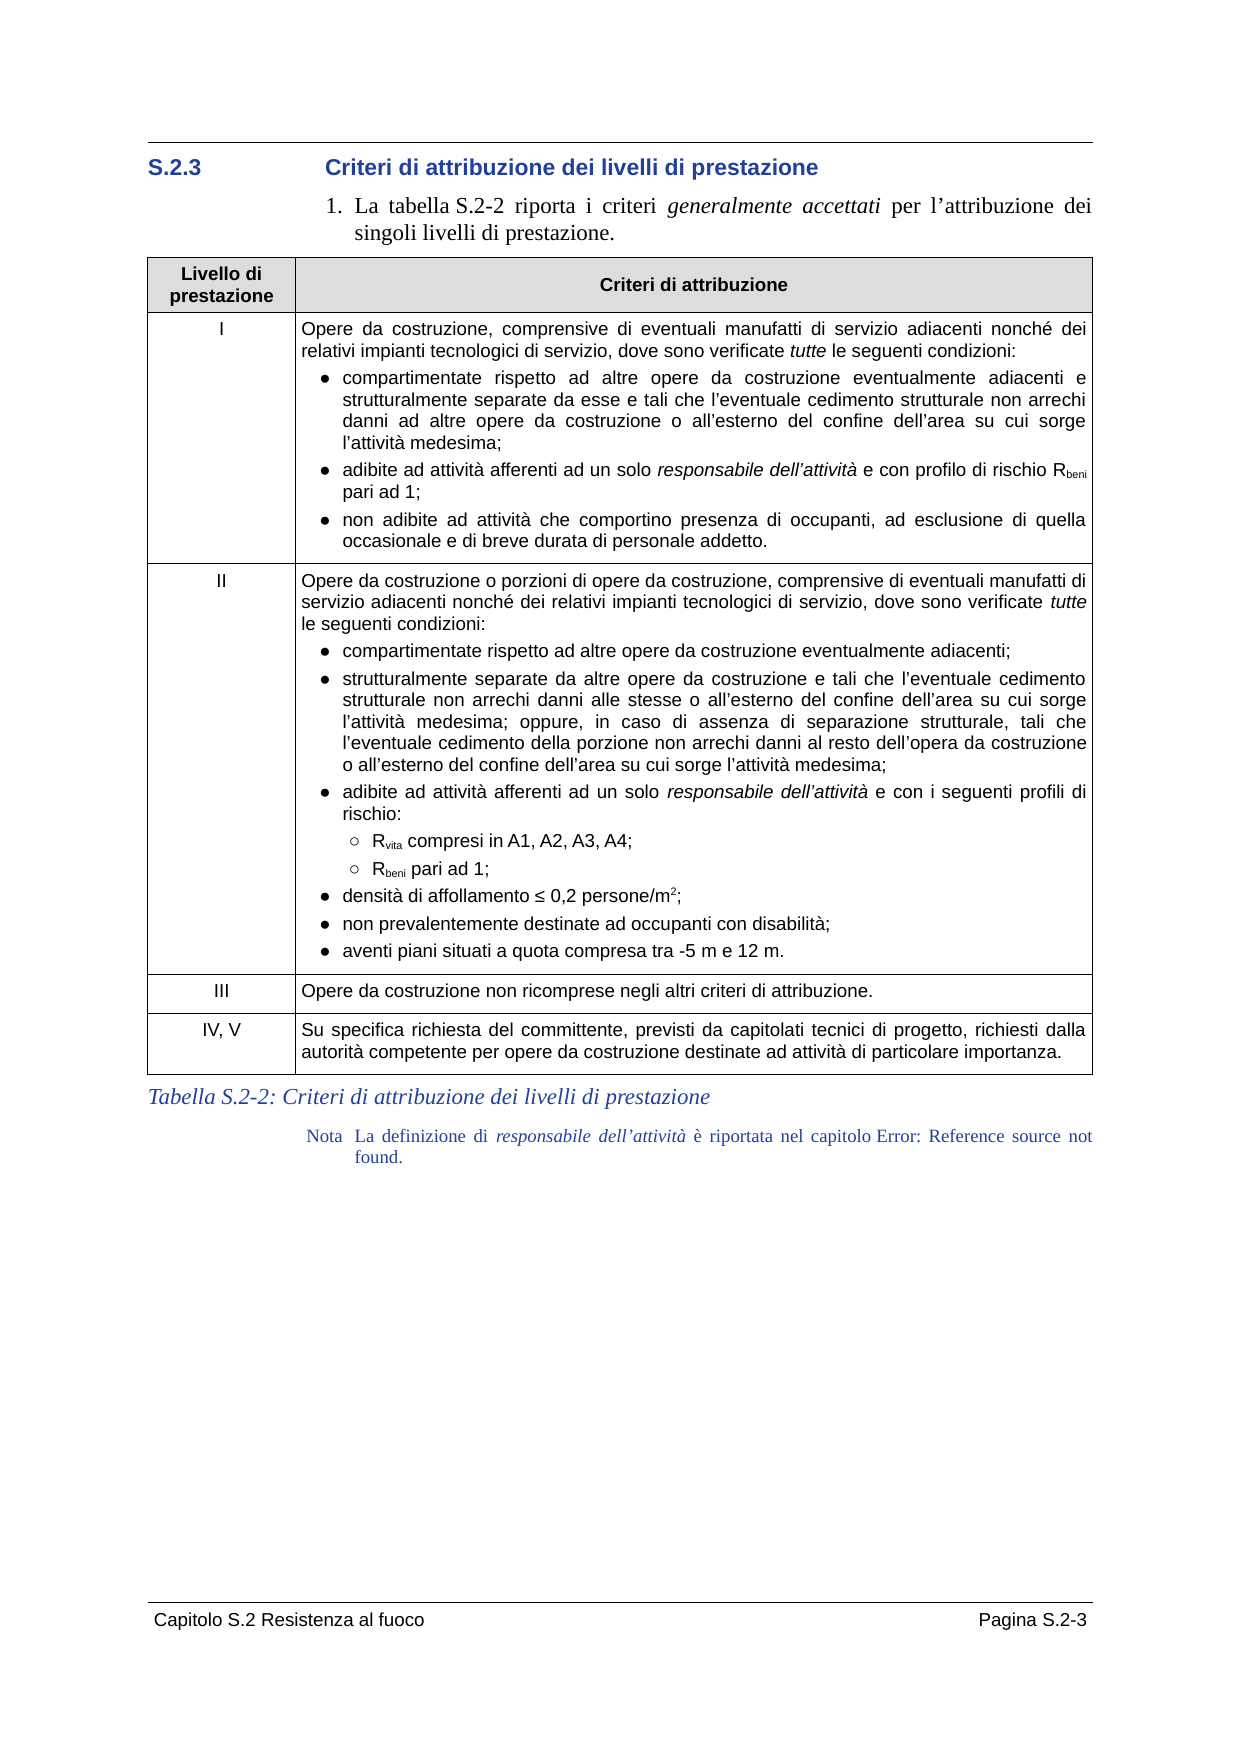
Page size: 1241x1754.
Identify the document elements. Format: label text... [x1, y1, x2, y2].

text Tabella S.2-2: Criteri di attribuzione dei livelli di prestazione [148, 1083, 1093, 1110]
table_cell Opere da costruzione non ricomprese negli altri criteri di attribuzione. [296, 975, 1092, 1013]
table_cell II [148, 564, 295, 973]
list La tabella S.2-2 riporta i criteri generalmente accettati per l’attribuzione dei singoli livelli di prestazione. [342, 192, 1093, 245]
list La definizione di responsabile dell’attività è riportata nel capitolo Errore: sorgente del riferimento non trovata. [342, 1124, 1093, 1168]
table_cell Opere da costruzione, comprensive di eventuali manufatti di servizio adiacenti nonché dei relativi impianti tecnologici di servizio, dove sono verificate tutte le seguenti condizioni: compartimentate rispetto ad altre opere da costruzione eventualmente adiacenti e strutturalmente separate da esse e tali che l’eventuale cedimento strutturale non arrechi danni ad altre opere da costruzione o all’esterno del confine dell’area su cui sorge l’attività medesima; adibite ad attività afferenti ad un solo responsabile dell’attività e con profilo di rischio Rbeni pari ad 1; non adibite ad attività che comportino presenza di occupanti, ad esclusione di quella occasionale e di breve durata di personale addetto. [296, 313, 1092, 563]
table_header Livello di prestazione [148, 258, 295, 312]
table_header Criteri di attribuzione [296, 258, 1092, 312]
table_cell Opere da costruzione o porzioni di opere da costruzione, comprensive di eventuali manufatti di servizio adiacenti nonché dei relativi impianti tecnologici di servizio, dove sono verificate tutte le seguenti condizioni: compartimentate rispetto ad altre opere da costruzione eventualmente adiacenti; strutturalmente separate da altre opere da costruzione e tali che l’eventuale cedimento strutturale non arrechi danni alle stesse o all’esterno del confine dell’area su cui sorge l’attività medesima; oppure, in caso di assenza di separazione strutturale, tali che l’eventuale cedimento della porzione non arrechi danni al resto dell’opera da costruzione o all’esterno del confine dell’area su cui sorge l’attività medesima; adibite ad attività afferenti ad un solo responsabile dell’attività e con i seguenti profili di rischio: Rvita compresi in A1, A2, A3, A4; Rbeni pari ad 1; densità di affollamento ≤ 0,2 persone/m2; non prevalentemente destinate ad occupanti con disabilità; aventi piani situati a quota compresa tra -5 m e 12 m. [296, 564, 1092, 973]
subtitle Criteri di attribuzione dei livelli di prestazione [148, 143, 1093, 180]
table_cell III [148, 975, 295, 1013]
table_cell Su specifica richiesta del committente, previsti da capitolati tecnici di progetto, richiesti dalla autorità competente per opere da costruzione destinate ad attività di particolare importanza. [296, 1014, 1092, 1074]
table_cell I [148, 313, 295, 563]
table_cell IV, V [148, 1014, 295, 1074]
